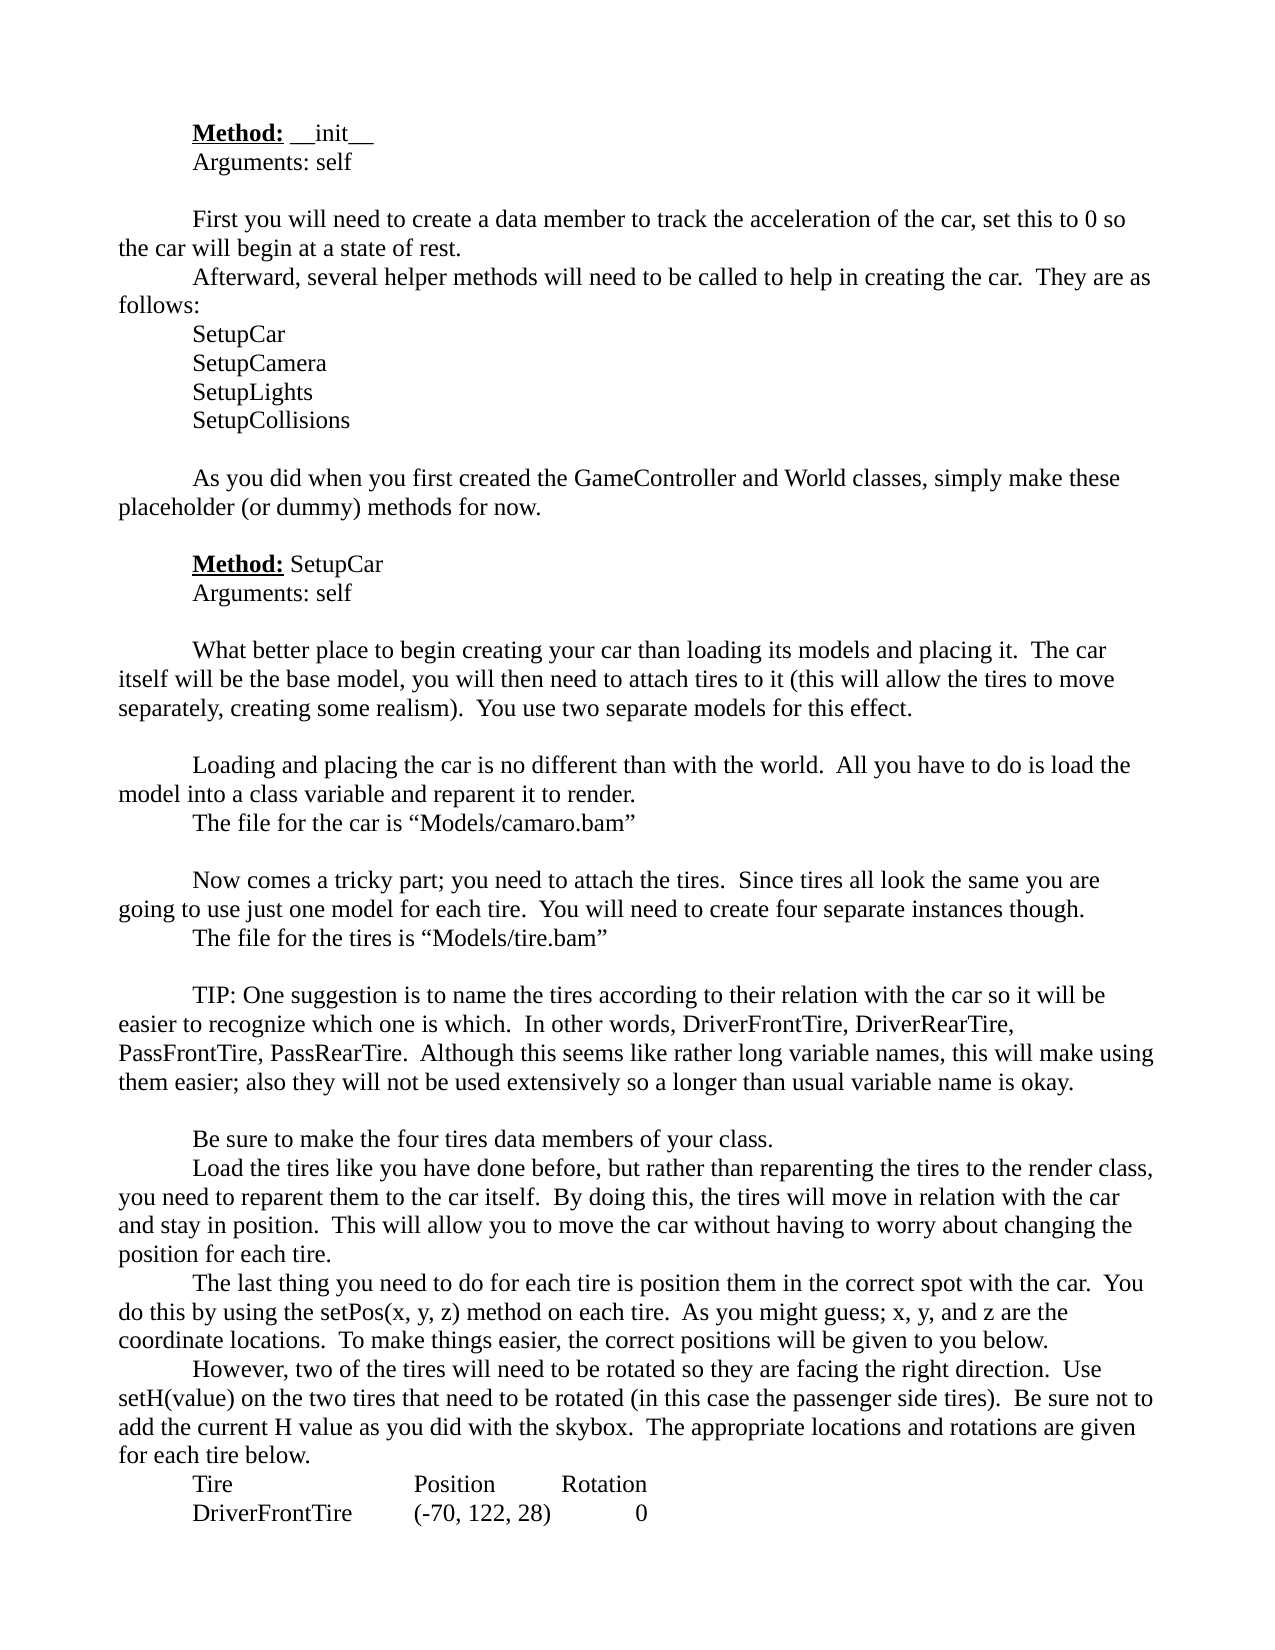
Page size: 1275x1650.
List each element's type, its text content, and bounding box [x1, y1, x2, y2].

text First you will need to create a data member to track the acceleration of the car, set this to 0 so the car will begin at a state of rest. [118, 204, 1157, 262]
text Arguments: self [118, 578, 1157, 607]
text Method: __init__ [118, 118, 1157, 147]
text The last thing you need to do for each tire is position them in the correct spot with the car. You do this by using the setPos(x, y, z) method on each tire. As you might guess; x, y, and z are the coordinate locations. To make things easier, the correct positions will be given to you below. [118, 1268, 1157, 1354]
text Method: SetupCar [118, 549, 1157, 578]
text Be sure to make the four tires data members of your class. [118, 1124, 1157, 1153]
text SetupCollisions [118, 406, 1157, 434]
text DriverFrontTire (-70, 122, 28) 0 [118, 1498, 1157, 1527]
text The file for the car is “Models/camaro.bam” [118, 808, 1157, 837]
text Loading and placing the car is no different than with the world. All you have to do is load the model into a class variable and reparent it to render. [118, 751, 1157, 808]
text Afterward, several helper methods will need to be called to help in creating the car. They are as follows: [118, 262, 1157, 319]
text However, two of the tires will need to be rotated so they are facing the right direction. Use setH(value) on the two tires that need to be rotated (in this case the passenger side tires). Be sure not to add the current H value as you did with the skybox. The appropriate locations and rotations are given for each tire below. [118, 1354, 1157, 1469]
text What better place to begin creating your car than loading its models and placing it. The car itself will be the base model, you will then need to attach tires to it (this will allow the tires to move separately, creating some realism). You use two separate models for this effect. [118, 636, 1157, 722]
text SetupCar [118, 319, 1157, 348]
text The file for the tires is “Models/tire.bam” [118, 923, 1157, 952]
text TIP: One suggestion is to name the tires according to their relation with the car so it will be easier to recognize which one is which. In other words, DriverFrontTire, DriverRearTire, PassFrontTire, PassRearTire. Although this seems like rather long variable names, this will make using them easier; also they will not be used extensively so a longer than usual variable name is okay. [118, 981, 1157, 1096]
text Load the tires like you have done before, but rather than reparenting the tires to the render class, you need to reparent them to the car itself. By doing this, the tires will move in relation with the car and stay in position. This will allow you to move the car without having to worry about changing the position for each tire. [118, 1153, 1157, 1268]
text Now comes a tricky part; you need to attach the tires. Since tires all look the same you are going to use just one model for each tire. You will need to create four separate instances though. [118, 866, 1157, 923]
text Arguments: self [118, 147, 1157, 176]
text SetupCamera [118, 348, 1157, 377]
text Tire Position Rotation [118, 1469, 1157, 1498]
text SetupLights [118, 377, 1157, 406]
text As you did when you first created the GameController and World classes, simply make these placeholder (or dummy) methods for now. [118, 463, 1157, 521]
